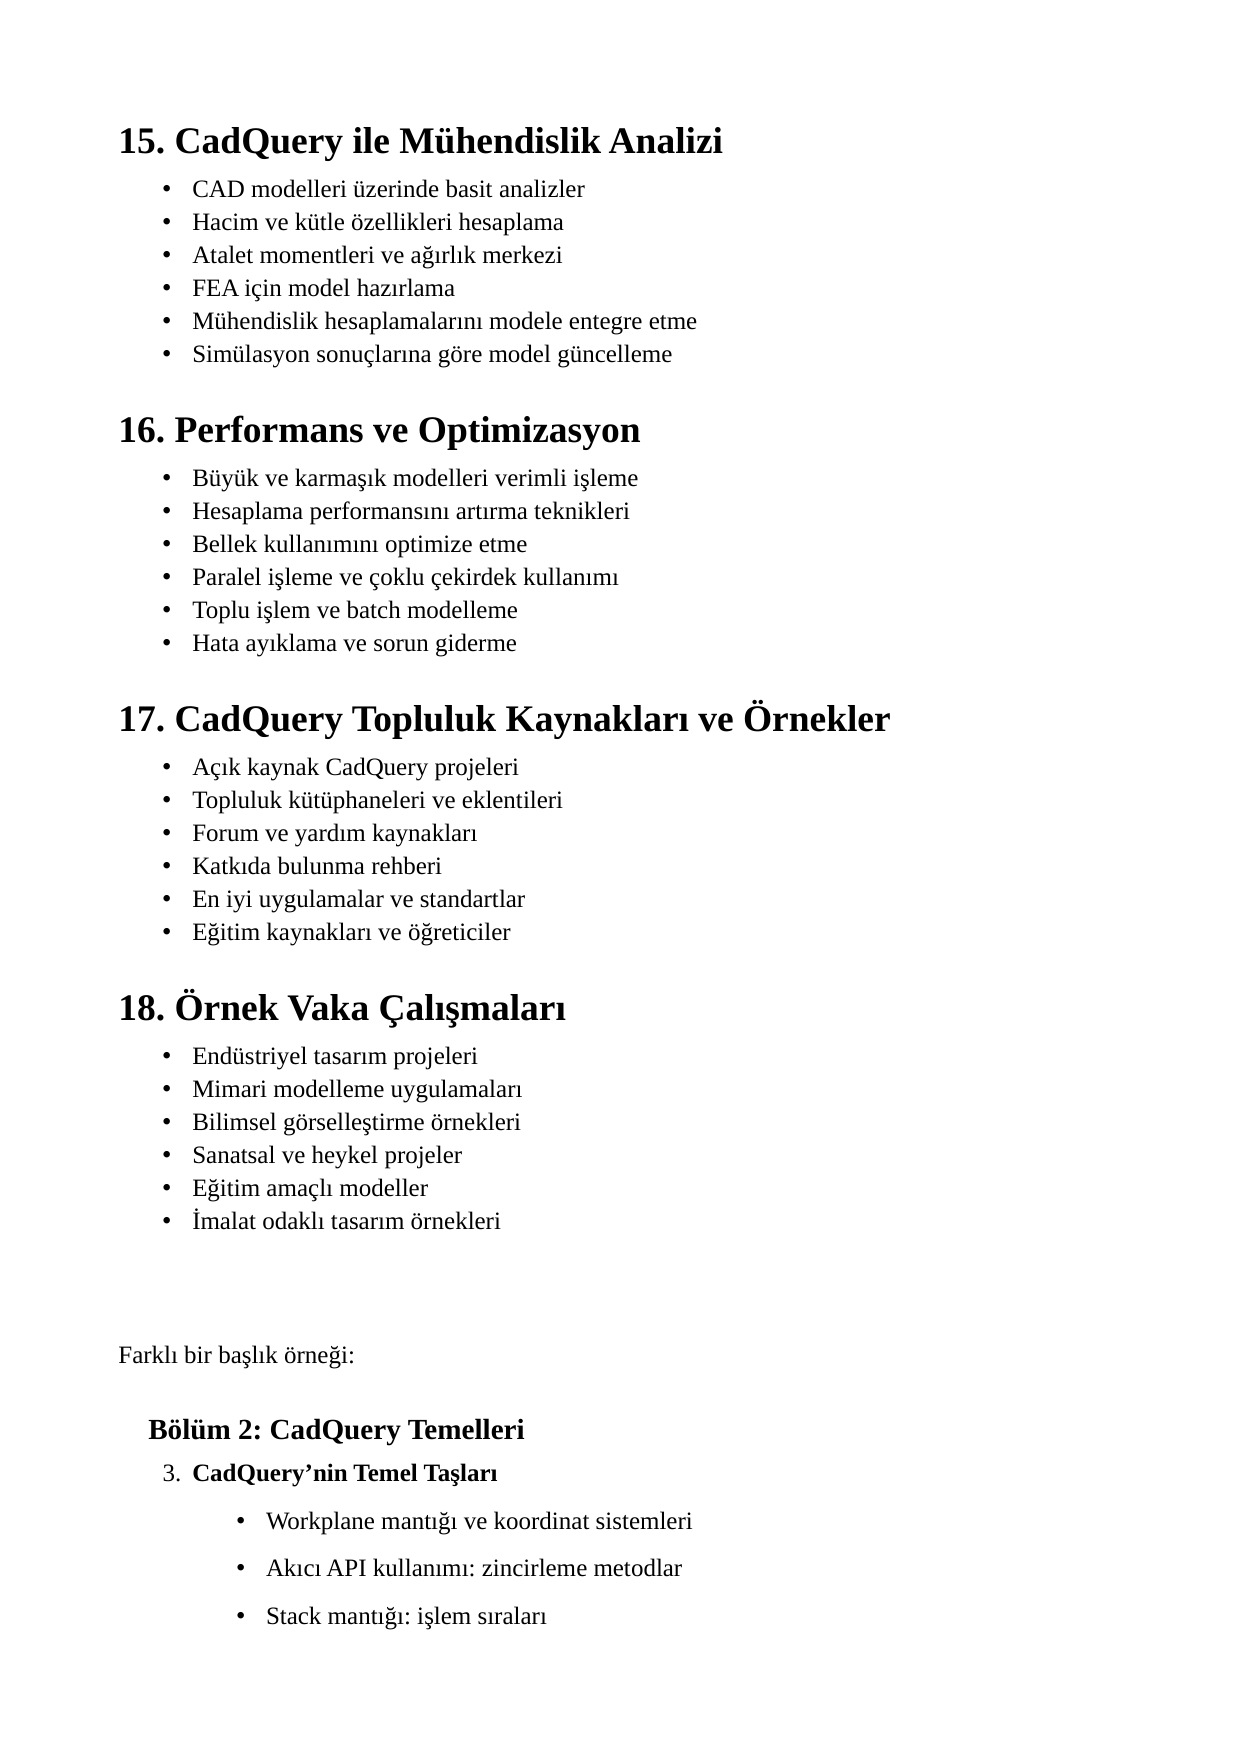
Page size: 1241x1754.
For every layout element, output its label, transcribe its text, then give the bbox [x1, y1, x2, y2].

text Farklı bir başlık örneği: [118, 1340, 1122, 1369]
list Toplu işlem ve batch modelleme [162, 595, 1122, 624]
list CAD modelleri üzerinde basit analizler [162, 174, 1122, 202]
list Eğitim kaynakları ve öğreticiler [162, 917, 1122, 946]
list Katkıda bulunma rehberi [162, 851, 1122, 880]
list Simülasyon sonuçlarına göre model güncelleme [162, 339, 1122, 368]
list Mimari modelleme uygulamaları [162, 1074, 1122, 1103]
subtitle 15. CadQuery ile Mühendislik Analizi [118, 118, 1122, 161]
list Paralel işleme ve çoklu çekirdek kullanımı [162, 562, 1122, 591]
list En iyi uygulamalar ve standartlar [162, 884, 1122, 913]
list Açık kaynak CadQuery projeleri [162, 752, 1122, 781]
list Mühendislik hesaplamalarını modele entegre etme [162, 306, 1122, 334]
list Forum ve yardım kaynakları [162, 818, 1122, 847]
list Topluluk kütüphaneleri ve eklentileri [162, 785, 1122, 814]
list Stack mantığı: işlem sıraları [236, 1601, 1122, 1630]
subtitle 18. Örnek Vaka Çalışmaları [118, 986, 1122, 1029]
list CadQuery’nin Temel Taşları [162, 1458, 1122, 1487]
list İmalat odaklı tasarım örnekleri [162, 1206, 1122, 1235]
list Bilimsel görselleştirme örnekleri [162, 1107, 1122, 1136]
list Eğitim amaçlı modeller [162, 1173, 1122, 1202]
list Sanatsal ve heykel projeler [162, 1140, 1122, 1169]
list Endüstriyel tasarım projeleri [162, 1041, 1122, 1070]
list Akıcı API kullanımı: zincirleme metodlar [236, 1553, 1122, 1582]
list Hata ayıklama ve sorun giderme [162, 628, 1122, 657]
subtitle 🧱 Bölüm 2: CadQuery Temelleri [118, 1412, 1122, 1446]
list Bellek kullanımını optimize etme [162, 529, 1122, 558]
list Hacim ve kütle özellikleri hesaplama [162, 207, 1122, 236]
list FEA için model hazırlama [162, 273, 1122, 302]
list Atalet momentleri ve ağırlık merkezi [162, 240, 1122, 268]
list Hesaplama performansını artırma teknikleri [162, 496, 1122, 525]
list Büyük ve karmaşık modelleri verimli işleme [162, 463, 1122, 492]
list Workplane mantığı ve koordinat sistemleri [236, 1506, 1122, 1535]
subtitle 17. CadQuery Topluluk Kaynakları ve Örnekler [118, 696, 1122, 739]
subtitle 16. Performans ve Optimizasyon [118, 407, 1122, 450]
